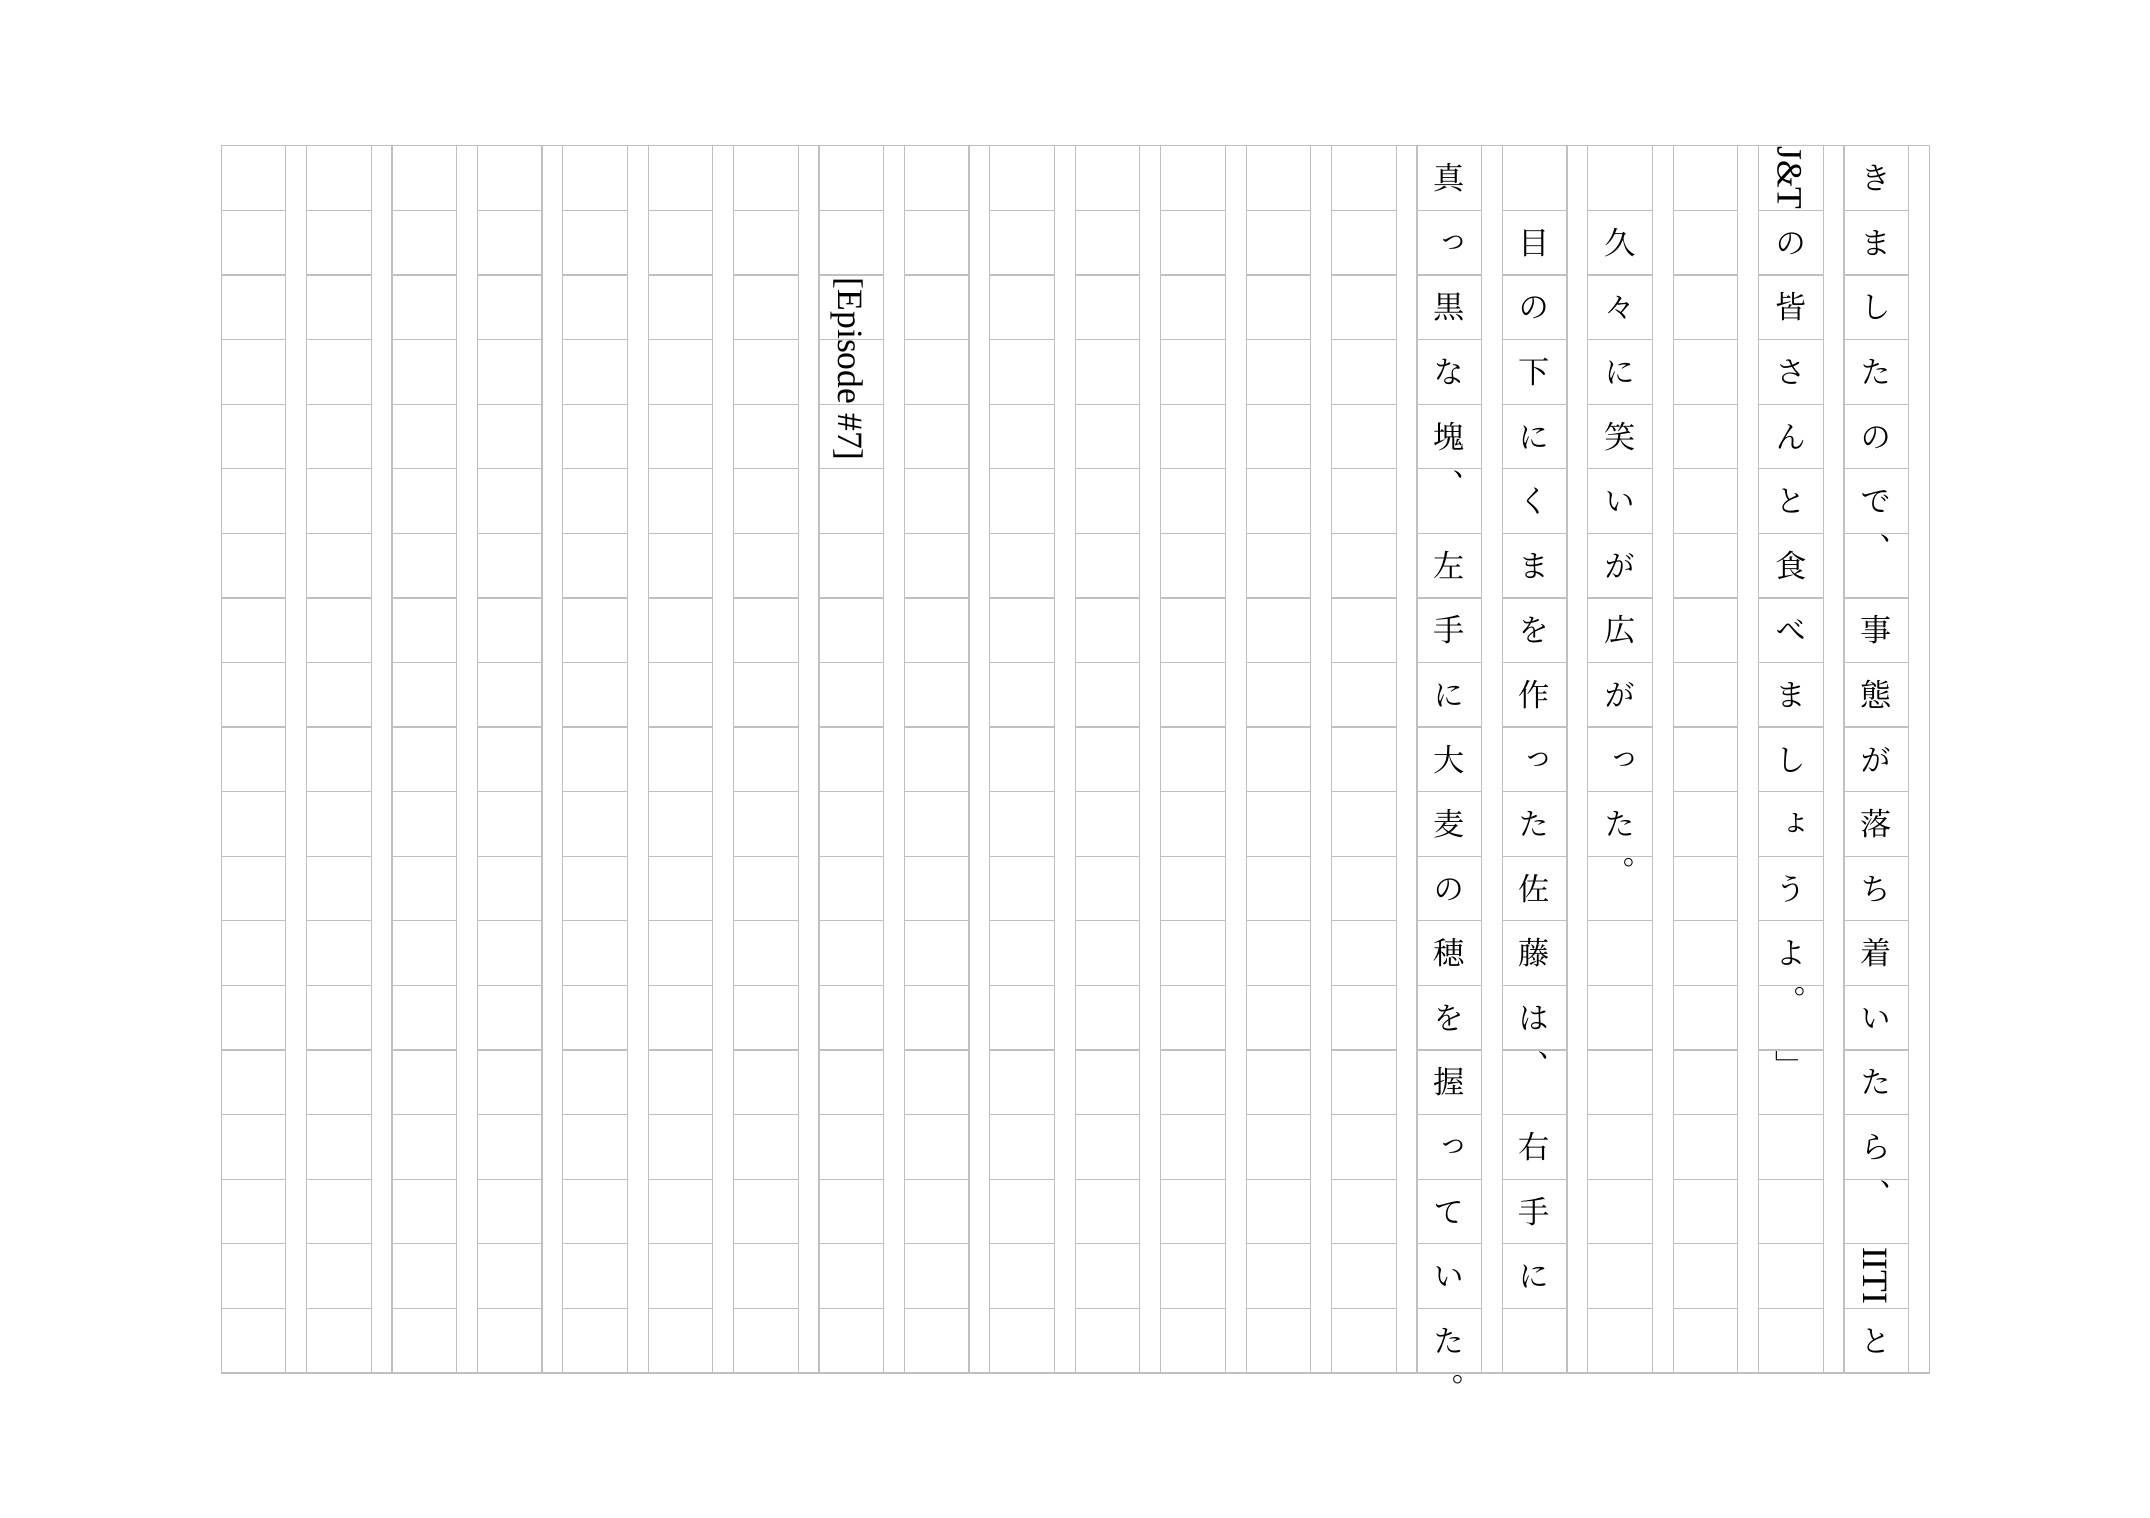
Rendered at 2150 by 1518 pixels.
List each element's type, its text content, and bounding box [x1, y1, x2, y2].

text 目の下にくまを作った佐藤は、右手に真っ黒な塊、左手に大麦の穂を握っていた。 [1503, 1244, 1566, 1308]
text [1588, 1115, 1652, 1179]
text [Episode #7] [820, 1051, 883, 1114]
text [Episode #7] [820, 340, 883, 404]
text 広 [1588, 599, 1652, 662]
text 目の下にくまを作った佐藤は、右手に真っ黒な塊、左手に大麦の穂を握っていた。 [1418, 1244, 1481, 1308]
text [Episode #7] [820, 728, 883, 791]
text [Episode #7] [820, 469, 883, 533]
text 「遅れましてすみません。小林さん、大麦でパンを焼いてみましたよ。結構よくできましたので、事態が落ち着いたら、IITIとJ&Tの皆さんと食べましょうよ。」 [1759, 405, 1823, 468]
text 目の下にくまを作った佐藤は、右手に真っ黒な塊、左手に大麦の穂を握っていた。 [1503, 728, 1566, 791]
text 「遅れましてすみません。小林さん、大麦でパンを焼いてみましたよ。結構よくできましたので、事態が落ち着いたら、IITIとJ&Tの皆さんと食べましょうよ。」 [1845, 534, 1908, 597]
text に [1588, 340, 1652, 404]
text 目の下にくまを作った佐藤は、右手に真っ黒な塊、左手に大麦の穂を握っていた。 [1418, 1051, 1481, 1114]
text 目の下にくまを作った佐藤は、右手に真っ黒な塊、左手に大麦の穂を握っていた。 [1418, 663, 1481, 726]
text [Episode #7] [820, 1244, 883, 1308]
text 目の下にくまを作った佐藤は、右手に真っ黒な塊、左手に大麦の穂を握っていた。 [1418, 728, 1481, 791]
text [Episode #7] [820, 211, 883, 274]
text 「遅れましてすみません。小林さん、大麦でパンを焼いてみましたよ。結構よくできましたので、事態が落ち着いたら、IITIとJ&Tの皆さんと食べましょうよ。」 [1759, 1309, 1823, 1372]
text 「遅れましてすみません。小林さん、大麦でパンを焼いてみましたよ。結構よくできましたので、事態が落ち着いたら、IITIとJ&Tの皆さんと食べましょうよ。」 [1845, 211, 1908, 274]
text 目の下にくまを作った佐藤は、右手に真っ黒な塊、左手に大麦の穂を握っていた。 [1418, 1180, 1481, 1243]
text 「遅れましてすみません。小林さん、大麦でパンを焼いてみましたよ。結構よくできましたので、事態が落ち着いたら、IITIとJ&Tの皆さんと食べましょうよ。」 [1759, 340, 1823, 404]
text [Episode #7] [820, 1115, 883, 1179]
text [Episode #7] [820, 792, 883, 856]
text 目の下にくまを作った佐藤は、右手に真っ黒な塊、左手に大麦の穂を握っていた。 [1418, 986, 1481, 1049]
text 目の下にくまを作った佐藤は、右手に真っ黒な塊、左手に大麦の穂を握っていた。 [1418, 599, 1481, 662]
text 「遅れましてすみません。小林さん、大麦でパンを焼いてみましたよ。結構よくできましたので、事態が落ち着いたら、IITIとJ&Tの皆さんと食べましょうよ。」 [1845, 1309, 1908, 1372]
text [Episode #7] [820, 534, 883, 597]
text 「遅れましてすみません。小林さん、大麦でパンを焼いてみましたよ。結構よくできましたので、事態が落ち着いたら、IITIとJ&Tの皆さんと食べましょうよ。」 [1845, 921, 1908, 985]
text 目の下にくまを作った佐藤は、右手に真っ黒な塊、左手に大麦の穂を握っていた。 [1418, 857, 1481, 920]
text [1588, 146, 1652, 210]
text [1588, 1051, 1652, 1114]
text 「遅れましてすみません。小林さん、大麦でパンを焼いてみましたよ。結構よくできましたので、事態が落ち着いたら、IITIとJ&Tの皆さんと食べましょうよ。」 [1824, 146, 1843, 1372]
text 「遅れましてすみません。小林さん、大麦でパンを焼いてみましたよ。結構よくできましたので、事態が落ち着いたら、IITIとJ&Tの皆さんと食べましょうよ。」 [1845, 728, 1908, 791]
text 「遅れましてすみません。小林さん、大麦でパンを焼いてみましたよ。結構よくできましたので、事態が落ち着いたら、IITIとJ&Tの皆さんと食べましょうよ。」 [1759, 986, 1823, 1049]
text 目の下にくまを作った佐藤は、右手に真っ黒な塊、左手に大麦の穂を握っていた。 [1418, 1309, 1481, 1372]
text [Episode #7] [820, 146, 883, 210]
text [Episode #7] [820, 986, 883, 1049]
text 々 [1588, 276, 1652, 339]
text 「遅れましてすみません。小林さん、大麦でパンを焼いてみましたよ。結構よくできましたので、事態が落ち着いたら、IITIとJ&Tの皆さんと食べましょうよ。」 [1759, 1244, 1823, 1308]
text 「遅れましてすみません。小林さん、大麦でパンを焼いてみましたよ。結構よくできましたので、事態が落ち着いたら、IITIとJ&Tの皆さんと食べましょうよ。」 [1759, 1115, 1823, 1179]
text が [1588, 534, 1652, 597]
text 目の下にくまを作った佐藤は、右手に真っ黒な塊、左手に大麦の穂を握っていた。 [1418, 211, 1481, 274]
text 目の下にくまを作った佐藤は、右手に真っ黒な塊、左手に大麦の穂を握っていた。 [1503, 340, 1566, 404]
text 「遅れましてすみません。小林さん、大麦でパンを焼いてみましたよ。結構よくできましたので、事態が落ち着いたら、IITIとJ&Tの皆さんと食べましょうよ。」 [1759, 1051, 1823, 1114]
text 目の下にくまを作った佐藤は、右手に真っ黒な塊、左手に大麦の穂を握っていた。 [1503, 921, 1566, 985]
text が [1588, 663, 1652, 726]
text 「遅れましてすみません。小林さん、大麦でパンを焼いてみましたよ。結構よくできましたので、事態が落ち着いたら、IITIとJ&Tの皆さんと食べましょうよ。」 [1759, 146, 1823, 210]
text た [1588, 792, 1652, 856]
text 目の下にくまを作った佐藤は、右手に真っ黒な塊、左手に大麦の穂を握っていた。 [1503, 211, 1566, 274]
text 目の下にくまを作った佐藤は、右手に真っ黒な塊、左手に大麦の穂を握っていた。 [1503, 146, 1566, 210]
text っ [1588, 728, 1652, 791]
text 目の下にくまを作った佐藤は、右手に真っ黒な塊、左手に大麦の穂を握っていた。 [1418, 340, 1481, 404]
text 目の下にくまを作った佐藤は、右手に真っ黒な塊、左手に大麦の穂を握っていた。 [1503, 1309, 1566, 1372]
text 目の下にくまを作った佐藤は、右手に真っ黒な塊、左手に大麦の穂を握っていた。 [1503, 663, 1566, 726]
text 目の下にくまを作った佐藤は、右手に真っ黒な塊、左手に大麦の穂を握っていた。 [1503, 986, 1566, 1049]
text い [1588, 469, 1652, 533]
text 目の下にくまを作った佐藤は、右手に真っ黒な塊、左手に大麦の穂を握っていた。 [1418, 146, 1481, 210]
text 目の下にくまを作った佐藤は、右手に真っ黒な塊、左手に大麦の穂を握っていた。 [1503, 599, 1566, 662]
text 目の下にくまを作った佐藤は、右手に真っ黒な塊、左手に大麦の穂を握っていた。 [1418, 534, 1481, 597]
text 目の下にくまを作った佐藤は、右手に真っ黒な塊、左手に大麦の穂を握っていた。 [1568, 146, 1587, 1372]
text [Episode #7] [884, 146, 904, 1372]
text 目の下にくまを作った佐藤は、右手に真っ黒な塊、左手に大麦の穂を握っていた。 [1503, 405, 1566, 468]
text 「遅れましてすみません。小林さん、大麦でパンを焼いてみましたよ。結構よくできましたので、事態が落ち着いたら、IITIとJ&Tの皆さんと食べましょうよ。」 [1845, 857, 1908, 920]
text 目の下にくまを作った佐藤は、右手に真っ黒な塊、左手に大麦の穂を握っていた。 [1418, 405, 1481, 468]
text 笑 [1588, 405, 1652, 468]
text [Episode #7] [820, 1309, 883, 1372]
text 目の下にくまを作った佐藤は、右手に真っ黒な塊、左手に大麦の穂を握っていた。 [1503, 1115, 1566, 1179]
text 「遅れましてすみません。小林さん、大麦でパンを焼いてみましたよ。結構よくできましたので、事態が落ち着いたら、IITIとJ&Tの皆さんと食べましょうよ。」 [1909, 146, 1929, 1372]
text 目の下にくまを作った佐藤は、右手に真っ黒な塊、左手に大麦の穂を握っていた。 [1418, 469, 1481, 533]
text 「遅れましてすみません。小林さん、大麦でパンを焼いてみましたよ。結構よくできましたので、事態が落ち着いたら、IITIとJ&Tの皆さんと食べましょうよ。」 [1845, 340, 1908, 404]
text 「遅れましてすみません。小林さん、大麦でパンを焼いてみましたよ。結構よくできましたので、事態が落ち着いたら、IITIとJ&Tの皆さんと食べましょうよ。」 [1759, 728, 1823, 791]
text [1588, 1244, 1652, 1308]
text [1653, 146, 1673, 1372]
text 目の下にくまを作った佐藤は、右手に真っ黒な塊、左手に大麦の穂を握っていた。 [1418, 276, 1481, 339]
text 目の下にくまを作った佐藤は、右手に真っ黒な塊、左手に大麦の穂を握っていた。 [1503, 276, 1566, 339]
text 目の下にくまを作った佐藤は、右手に真っ黒な塊、左手に大麦の穂を握っていた。 [1503, 792, 1566, 856]
text 「遅れましてすみません。小林さん、大麦でパンを焼いてみましたよ。結構よくできましたので、事態が落ち着いたら、IITIとJ&Tの皆さんと食べましょうよ。」 [1845, 986, 1908, 1049]
text [1588, 921, 1652, 985]
text 「遅れましてすみません。小林さん、大麦でパンを焼いてみましたよ。結構よくできましたので、事態が落ち着いたら、IITIとJ&Tの皆さんと食べましょうよ。」 [1759, 857, 1823, 920]
text 目の下にくまを作った佐藤は、右手に真っ黒な塊、左手に大麦の穂を握っていた。 [1418, 1115, 1481, 1179]
text 「遅れましてすみません。小林さん、大麦でパンを焼いてみましたよ。結構よくできましたので、事態が落ち着いたら、IITIとJ&Tの皆さんと食べましょうよ。」 [1759, 792, 1823, 856]
text 目の下にくまを作った佐藤は、右手に真っ黒な塊、左手に大麦の穂を握っていた。 [1418, 792, 1481, 856]
text 「遅れましてすみません。小林さん、大麦でパンを焼いてみましたよ。結構よくできましたので、事態が落ち着いたら、IITIとJ&Tの皆さんと食べましょうよ。」 [1845, 663, 1908, 726]
text 久 [1588, 211, 1652, 274]
text 「遅れましてすみません。小林さん、大麦でパンを焼いてみましたよ。結構よくできましたので、事態が落ち着いたら、IITIとJ&Tの皆さんと食べましょうよ。」 [1845, 1180, 1908, 1243]
text 目の下にくまを作った佐藤は、右手に真っ黒な塊、左手に大麦の穂を握っていた。 [1503, 534, 1566, 597]
text [Episode #7] [820, 599, 883, 662]
text 「遅れましてすみません。小林さん、大麦でパンを焼いてみましたよ。結構よくできましたので、事態が落ち着いたら、IITIとJ&Tの皆さんと食べましょうよ。」 [1759, 276, 1823, 339]
text 「遅れましてすみません。小林さん、大麦でパンを焼いてみましたよ。結構よくできましたので、事態が落ち着いたら、IITIとJ&Tの皆さんと食べましょうよ。」 [1845, 1051, 1908, 1114]
text 目の下にくまを作った佐藤は、右手に真っ黒な塊、左手に大麦の穂を握っていた。 [1503, 1180, 1566, 1243]
text 「遅れましてすみません。小林さん、大麦でパンを焼いてみましたよ。結構よくできましたので、事態が落ち着いたら、IITIとJ&Tの皆さんと食べましょうよ。」 [1759, 469, 1823, 533]
text 「遅れましてすみません。小林さん、大麦でパンを焼いてみましたよ。結構よくできましたので、事態が落ち着いたら、IITIとJ&Tの皆さんと食べましょうよ。」 [1845, 599, 1908, 662]
text [Episode #7] [820, 276, 883, 339]
text [1588, 1309, 1652, 1372]
text [Episode #7] [820, 405, 883, 468]
text 「遅れましてすみません。小林さん、大麦でパンを焼いてみましたよ。結構よくできましたので、事態が落ち着いたら、IITIとJ&Tの皆さんと食べましょうよ。」 [1759, 663, 1823, 726]
text 目の下にくまを作った佐藤は、右手に真っ黒な塊、左手に大麦の穂を握っていた。 [1482, 146, 1502, 1372]
text 「遅れましてすみません。小林さん、大麦でパンを焼いてみましたよ。結構よくできましたので、事態が落ち着いたら、IITIとJ&Tの皆さんと食べましょうよ。」 [1845, 276, 1908, 339]
text 。 [1588, 857, 1652, 920]
text 「遅れましてすみません。小林さん、大麦でパンを焼いてみましたよ。結構よくできましたので、事態が落ち着いたら、IITIとJ&Tの皆さんと食べましょうよ。」 [1845, 792, 1908, 856]
text 「遅れましてすみません。小林さん、大麦でパンを焼いてみましたよ。結構よくできましたので、事態が落ち着いたら、IITIとJ&Tの皆さんと食べましょうよ。」 [1845, 1244, 1908, 1308]
text 目の下にくまを作った佐藤は、右手に真っ黒な塊、左手に大麦の穂を握っていた。 [1503, 857, 1566, 920]
text 「遅れましてすみません。小林さん、大麦でパンを焼いてみましたよ。結構よくできましたので、事態が落ち着いたら、IITIとJ&Tの皆さんと食べましょうよ。」 [1845, 405, 1908, 468]
text 「遅れましてすみません。小林さん、大麦でパンを焼いてみましたよ。結構よくできましたので、事態が落ち着いたら、IITIとJ&Tの皆さんと食べましょうよ。」 [1759, 534, 1823, 597]
text [Episode #7] [820, 857, 883, 920]
text 「遅れましてすみません。小林さん、大麦でパンを焼いてみましたよ。結構よくできましたので、事態が落ち着いたら、IITIとJ&Tの皆さんと食べましょうよ。」 [1759, 921, 1823, 985]
text [Episode #7] [820, 921, 883, 985]
text 「遅れましてすみません。小林さん、大麦でパンを焼いてみましたよ。結構よくできましたので、事態が落ち着いたら、IITIとJ&Tの皆さんと食べましょうよ。」 [1845, 146, 1908, 210]
text 「遅れましてすみません。小林さん、大麦でパンを焼いてみましたよ。結構よくできましたので、事態が落ち着いたら、IITIとJ&Tの皆さんと食べましょうよ。」 [1759, 211, 1823, 274]
text 「遅れましてすみません。小林さん、大麦でパンを焼いてみましたよ。結構よくできましたので、事態が落ち着いたら、IITIとJ&Tの皆さんと食べましょうよ。」 [1845, 469, 1908, 533]
text 目の下にくまを作った佐藤は、右手に真っ黒な塊、左手に大麦の穂を握っていた。 [1418, 921, 1481, 985]
text 目の下にくまを作った佐藤は、右手に真っ黒な塊、左手に大麦の穂を握っていた。 [1503, 469, 1566, 533]
text [1588, 1180, 1652, 1243]
text 目の下にくまを作った佐藤は、右手に真っ黒な塊、左手に大麦の穂を握っていた。 [1503, 1051, 1566, 1114]
text 「遅れましてすみません。小林さん、大麦でパンを焼いてみましたよ。結構よくできましたので、事態が落ち着いたら、IITIとJ&Tの皆さんと食べましょうよ。」 [1759, 599, 1823, 662]
text [Episode #7] [820, 1180, 883, 1243]
text [Episode #7] [820, 663, 883, 726]
text 「遅れましてすみません。小林さん、大麦でパンを焼いてみましたよ。結構よくできましたので、事態が落ち着いたら、IITIとJ&Tの皆さんと食べましょうよ。」 [1759, 1180, 1823, 1243]
text 「遅れましてすみません。小林さん、大麦でパンを焼いてみましたよ。結構よくできましたので、事態が落ち着いたら、IITIとJ&Tの皆さんと食べましょうよ。」 [1845, 1115, 1908, 1179]
text [1588, 986, 1652, 1049]
